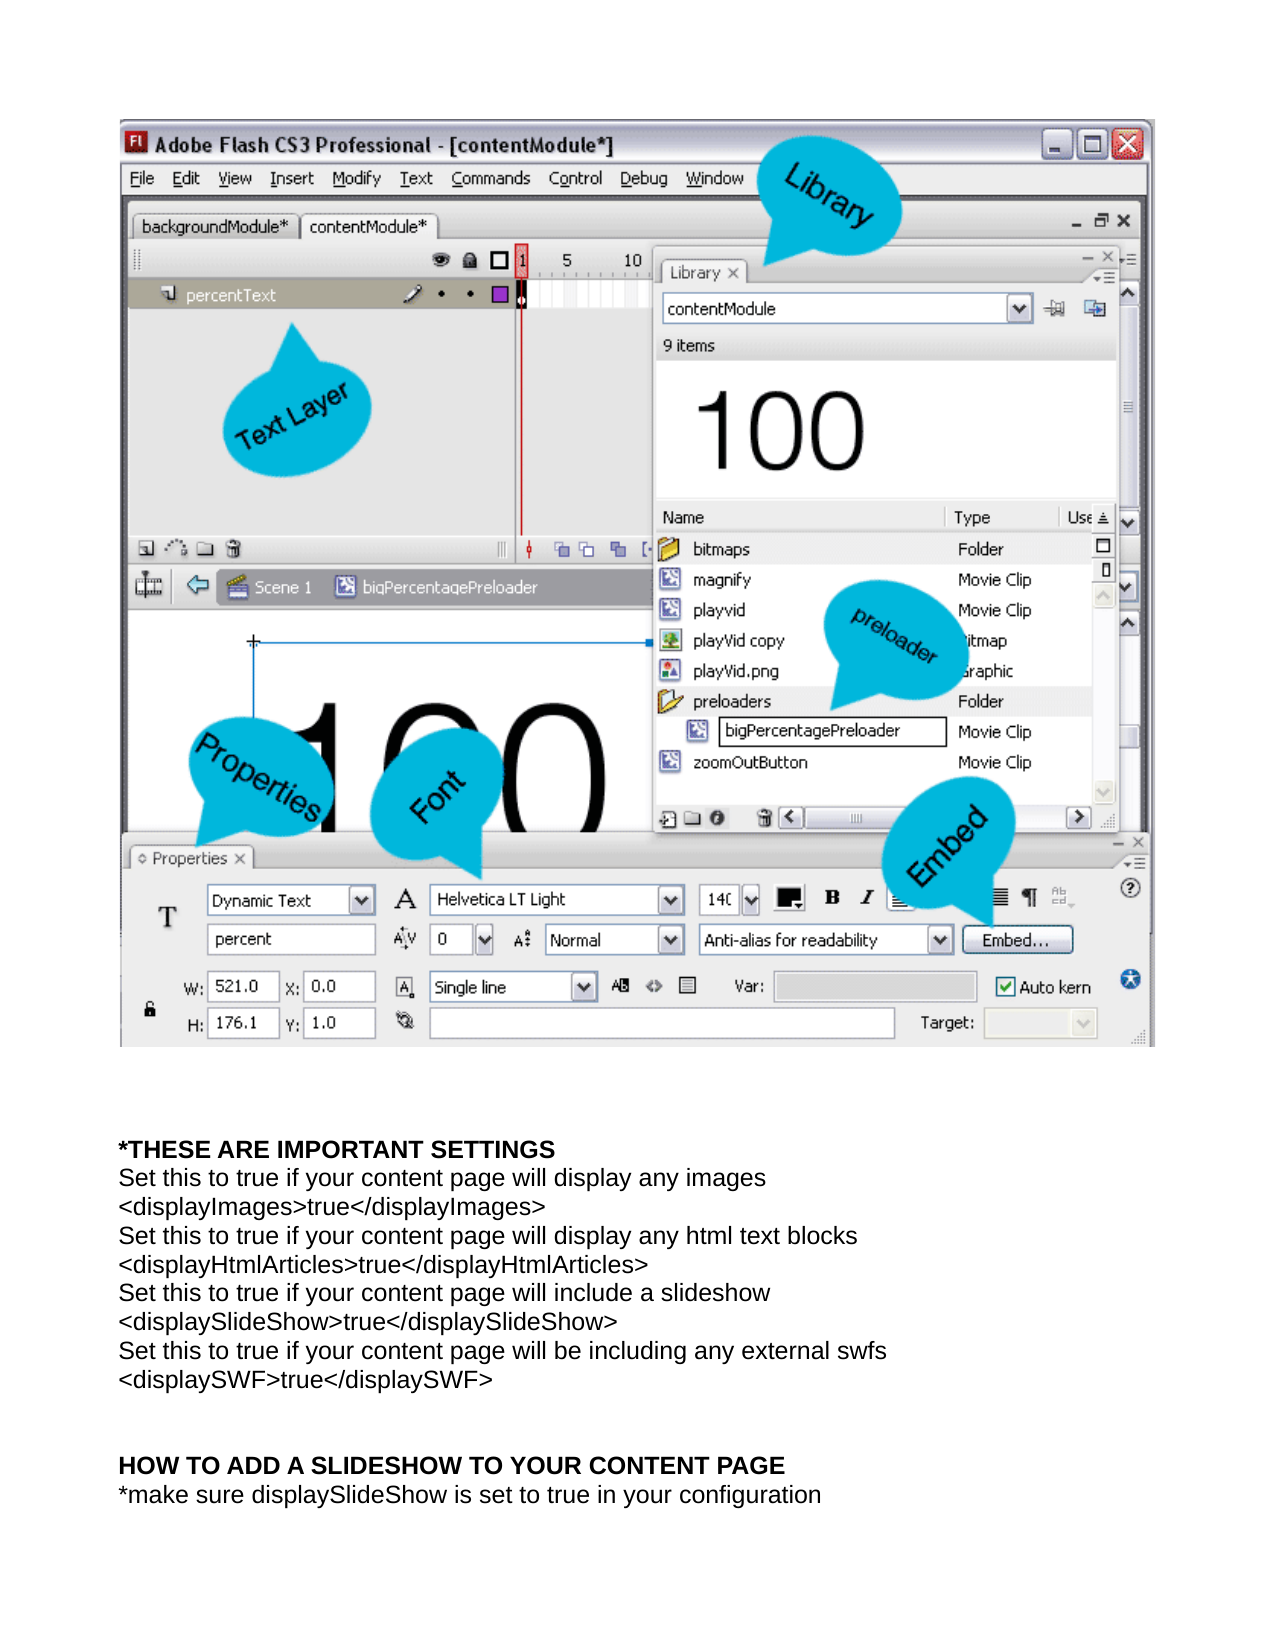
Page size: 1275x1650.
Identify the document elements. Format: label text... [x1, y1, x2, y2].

text <displaySlideShow>true</displaySlideShow> [118, 1307, 1157, 1336]
text <displaySWF>true</displaySWF> [118, 1365, 1157, 1393]
text HOW TO ADD A SLIDESHOW TO YOUR CONTENT PAGE [118, 1451, 1157, 1480]
text Set this to true if your content page will include a slideshow [118, 1278, 1157, 1307]
text *make sure displaySlideShow is set to true in your configuration [118, 1480, 1157, 1508]
text <displayHtmlArticles>true</displayHtmlArticles> [118, 1250, 1157, 1278]
picture [119, 119, 1156, 1047]
text *THESE ARE IMPORTANT SETTINGS [118, 1135, 1157, 1163]
text Set this to true if your content page will display any html text blocks [118, 1221, 1157, 1250]
text Set this to true if your content page will be including any external swfs [118, 1336, 1157, 1365]
text <displayImages>true</displayImages> [118, 1192, 1157, 1221]
text Set this to true if your content page will display any images [118, 1163, 1157, 1192]
